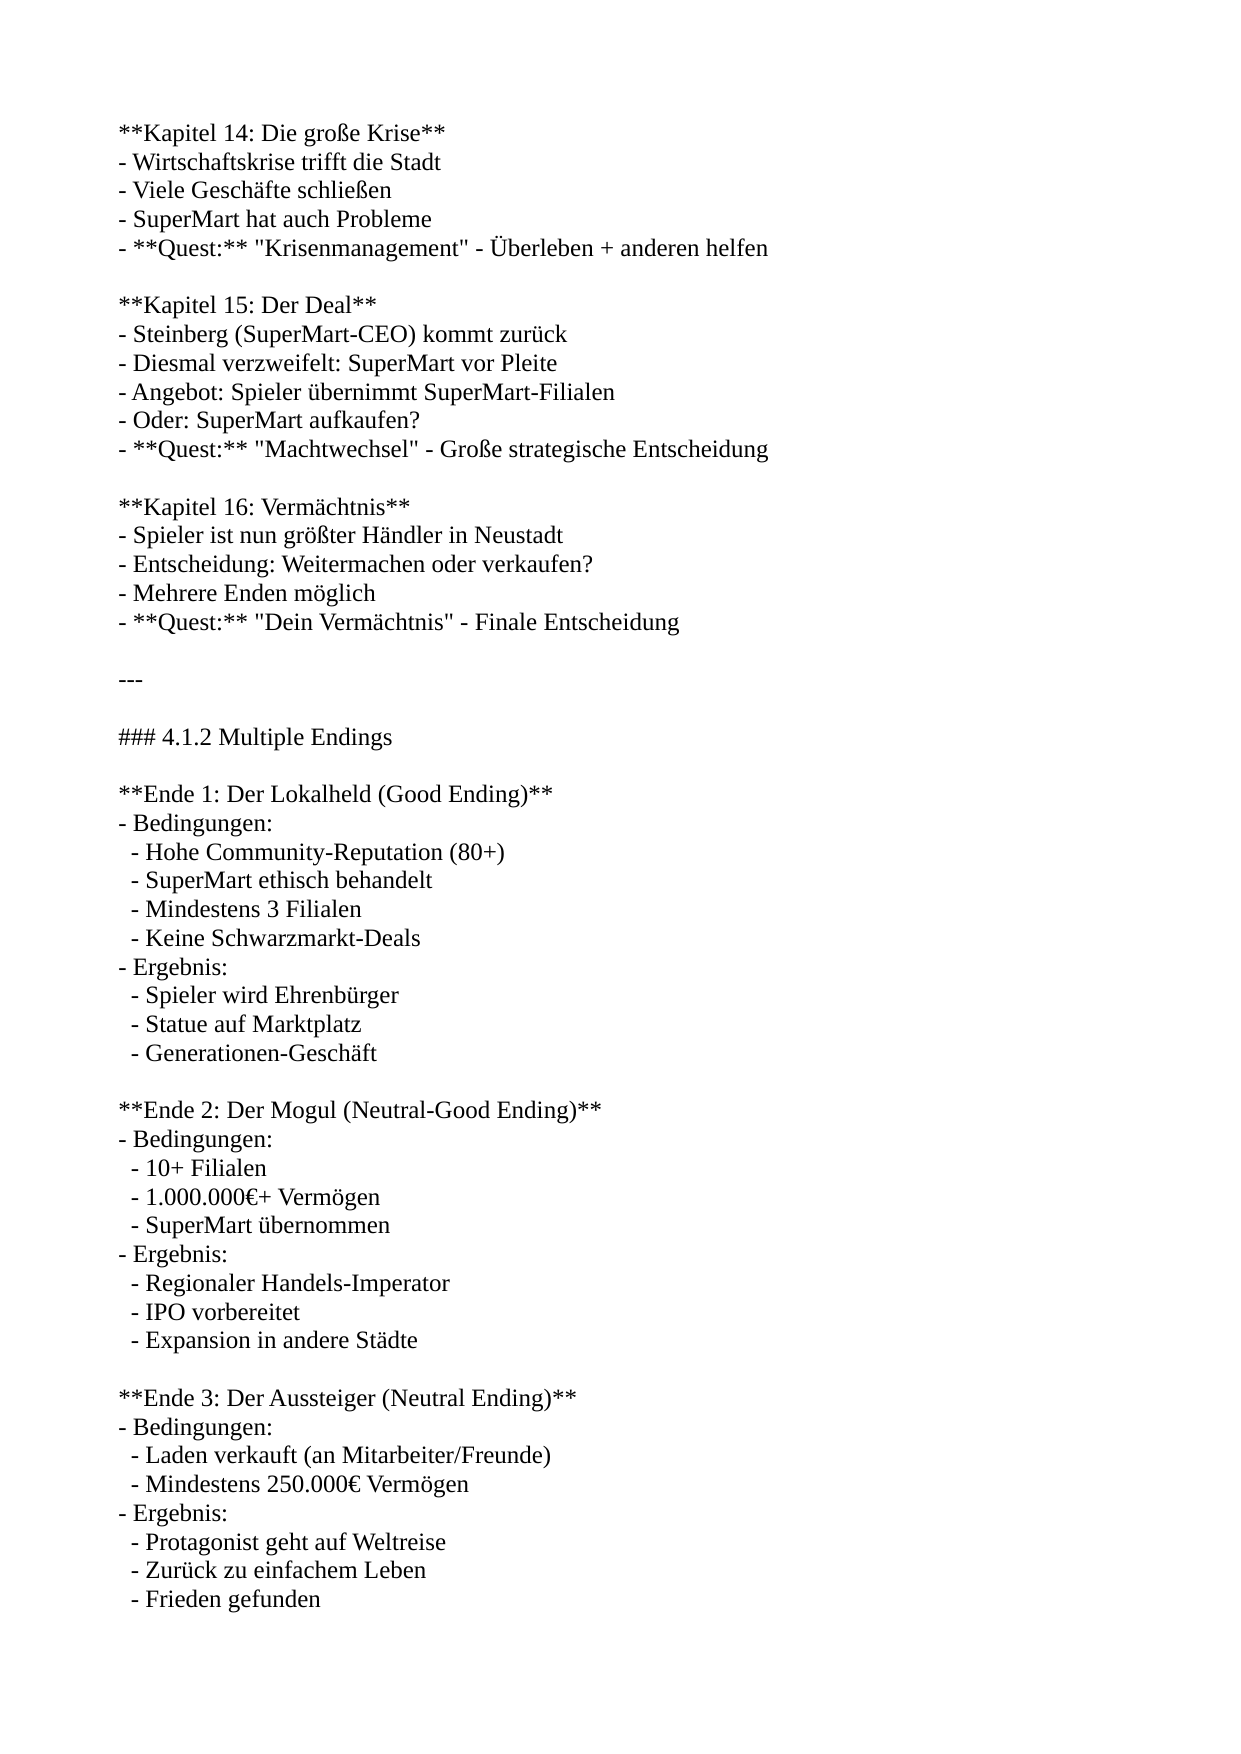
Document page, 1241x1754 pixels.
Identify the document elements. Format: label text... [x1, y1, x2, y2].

text **Kapitel 14: Die große Krise** - Wirtschaftskrise trifft die Stadt - Viele Geschäfte schließen - SuperMart hat auch Probleme - **Quest:** "Krisenmanagement" - Überleben + anderen helfen **Kapitel 15: Der Deal** - Steinberg (SuperMart-CEO) kommt zurück - Diesmal verzweifelt: SuperMart vor Pleite - Angebot: Spieler übernimmt SuperMart-Filialen - Oder: SuperMart aufkaufen? - **Quest:** "Machtwechsel" - Große strategische Entscheidung **Kapitel 16: Vermächtnis** - Spieler ist nun größter Händler in Neustadt - Entscheidung: Weitermachen oder verkaufen? - Mehrere Enden möglich - **Quest:** "Dein Vermächtnis" - Finale Entscheidung --- ### 4.1.2 Multiple Endings **Ende 1: Der Lokalheld (Good Ending)** - Bedingungen: - Hohe Community-Reputation (80+) - SuperMart ethisch behandelt - Mindestens 3 Filialen - Keine Schwarzmarkt-Deals - Ergebnis: - Spieler wird Ehrenbürger - Statue auf Marktplatz - Generationen-Geschäft **Ende 2: Der Mogul (Neutral-Good Ending)** - Bedingungen: - 10+ Filialen - 1.000.000€+ Vermögen - SuperMart übernommen - Ergebnis: - Regionaler Handels-Imperator - IPO vorbereitet - Expansion in andere Städte **Ende 3: Der Aussteiger (Neutral Ending)** - Bedingungen: - Laden verkauft (an Mitarbeiter/Freunde) - Mindestens 250.000€ Vermögen - Ergebnis: - Protagonist geht auf Weltreise - Zurück zu einfachem Leben - Frieden gefunden [118, 118, 1122, 1613]
